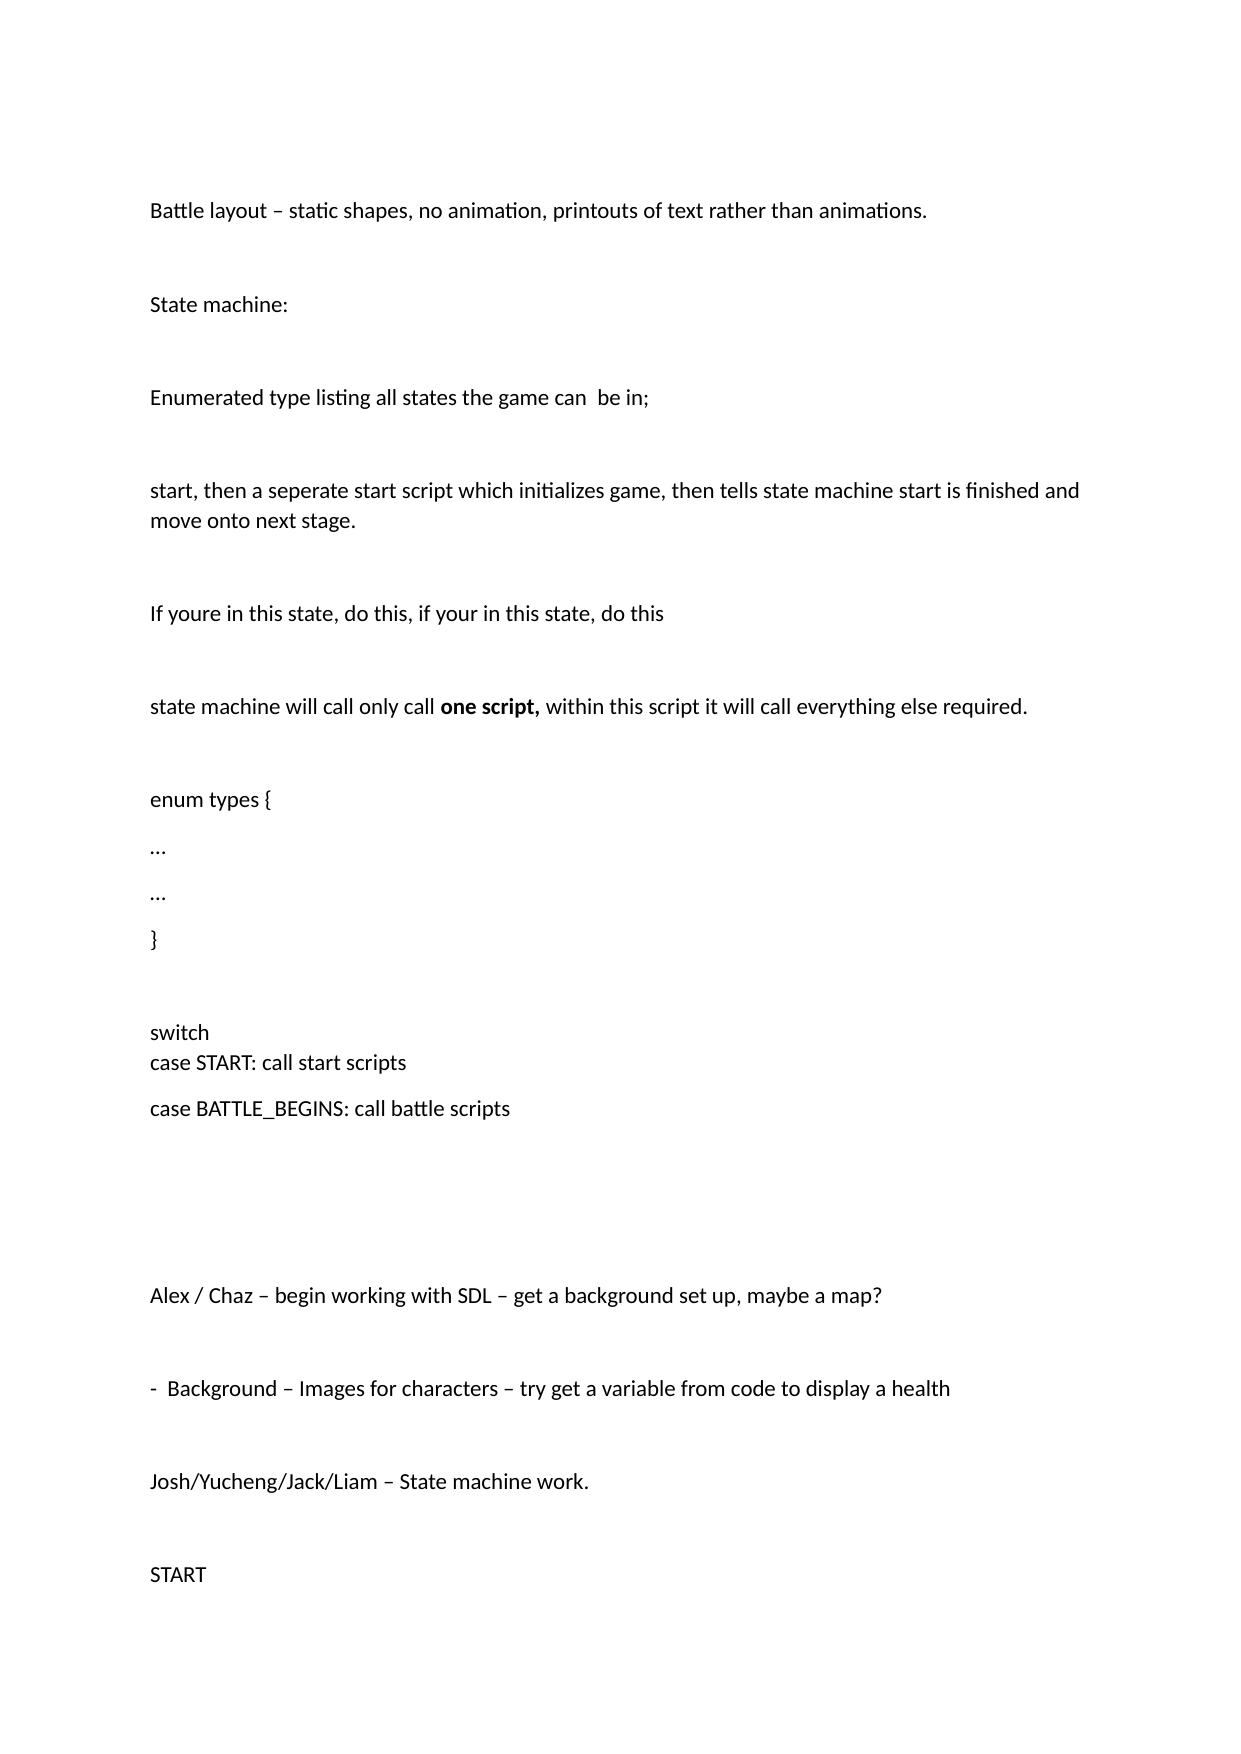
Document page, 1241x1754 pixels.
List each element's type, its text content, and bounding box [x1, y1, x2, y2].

text Alex / Chaz – begin working with SDL – get a background set up, maybe a map? [150, 1281, 1090, 1309]
text enum types { [150, 785, 1090, 813]
text … [150, 832, 1090, 860]
text state machine will call only call one script, within this script it will call everything else required. [150, 692, 1090, 720]
text } [150, 925, 1090, 953]
text Josh/Yucheng/Jack/Liam – State machine work. [150, 1467, 1090, 1495]
text start, then a seperate start script which initializes game, then tells state machine start is finished and move onto next stage. [150, 476, 1090, 534]
text case BATTLE_BEGINS: call battle scripts [150, 1094, 1090, 1122]
text - Background – Images for characters – try get a variable from code to display a health [150, 1374, 1090, 1402]
text switch case START: call start scripts [150, 1018, 1090, 1076]
text Battle layout – static shapes, no animation, printouts of text rather than animations. [150, 197, 1090, 224]
text Enumerated type listing all states the game can be in; [150, 383, 1090, 411]
text … [150, 878, 1090, 906]
text START [150, 1560, 1090, 1588]
text If youre in this state, do this, if your in this state, do this [150, 599, 1090, 627]
text State machine: [150, 290, 1090, 318]
